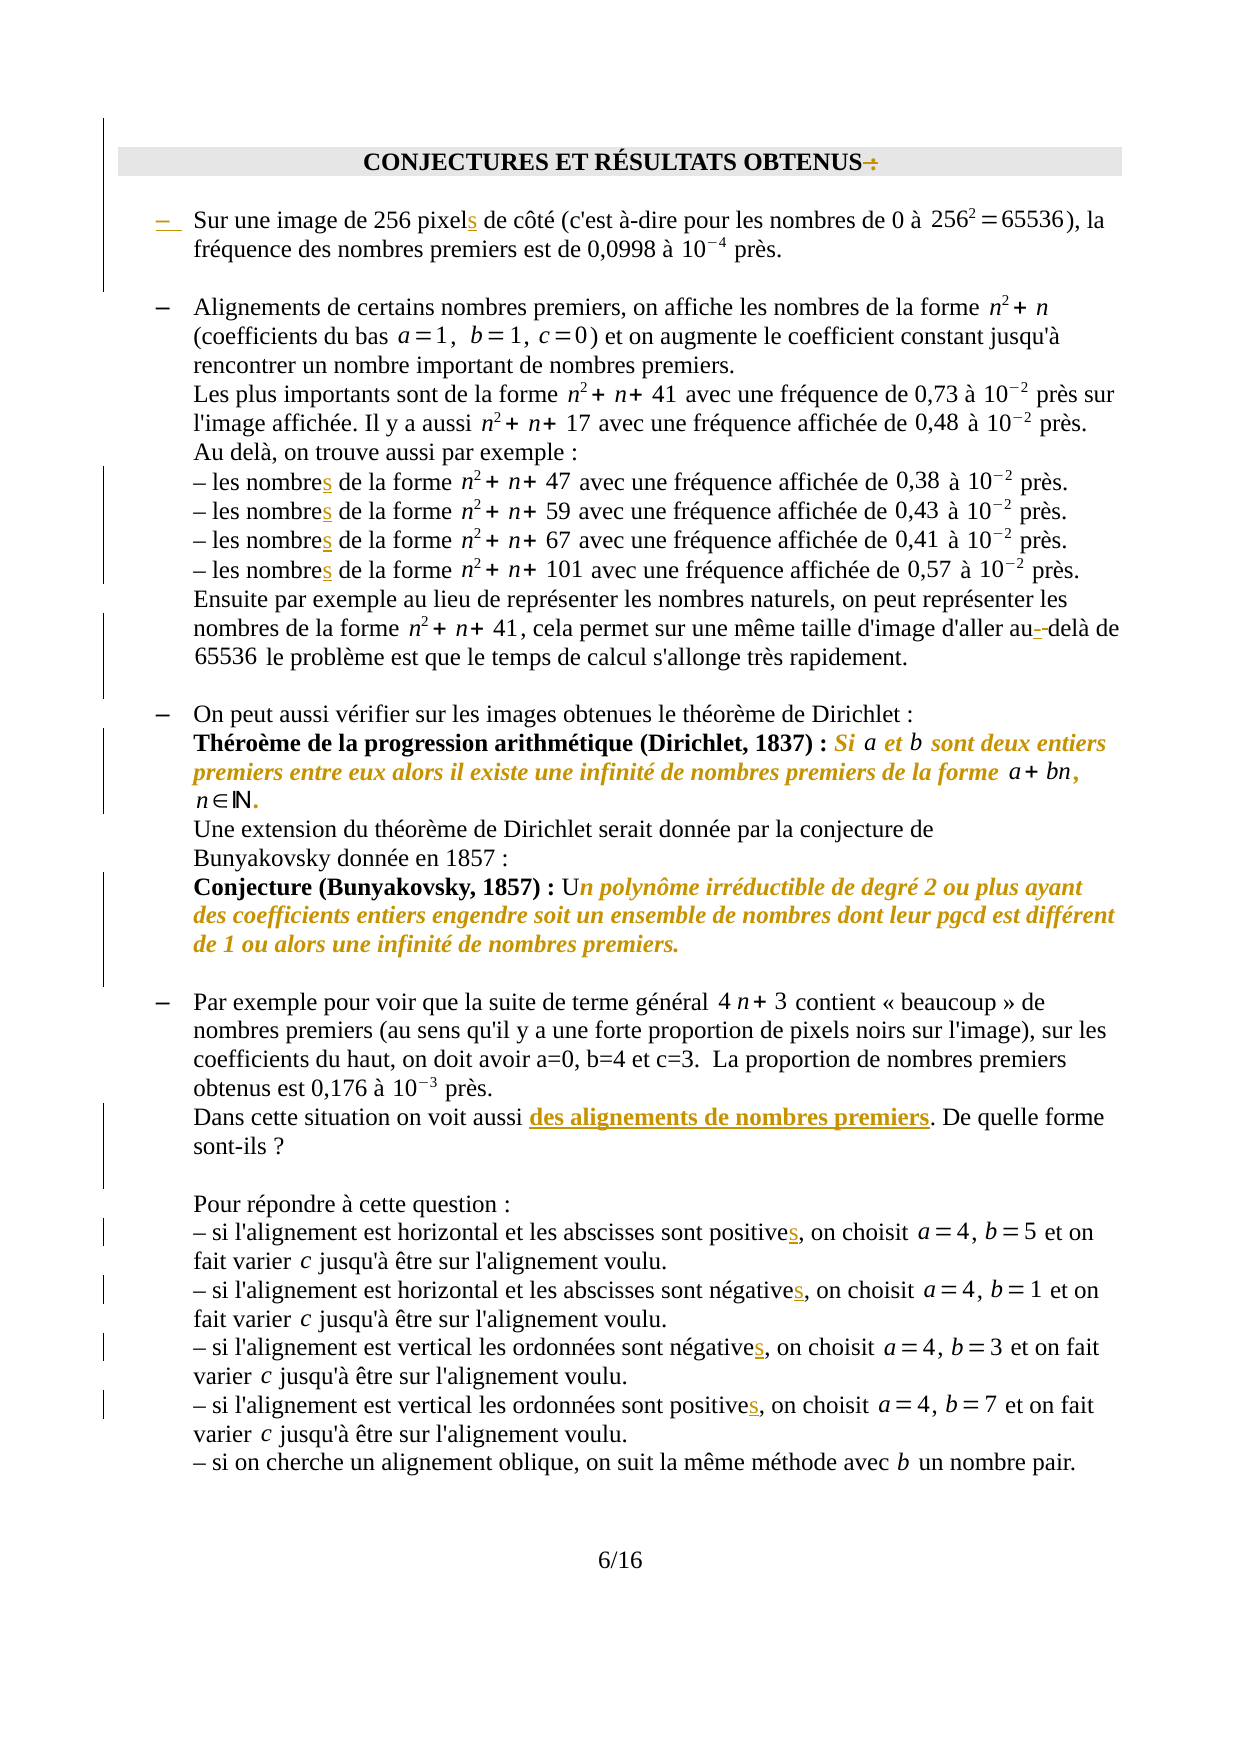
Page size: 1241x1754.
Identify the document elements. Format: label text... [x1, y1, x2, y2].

list Par exemple pour voir que la suite de terme général contient « beaucoup » de nombres premiers (au sens qu'il y a une forte proportion de pixels noirs sur l'image), sur les coefficients du haut, on doit avoir a=0, b=4 et c=3. La proportion de nombres premiers obtenus est 0,176 à près. [156, 987, 1122, 1102]
list Ensuite par exemple au lieu de représenter les nombres naturels, on peut représenter les nombres de la forme , cela permet sur une même taille d'image d'aller au-delà de le problème est que le temps de calcul s'allonge très rapidement. [156, 584, 1122, 671]
list Conjecture (Bunyakovsky, 1857) : Un polynôme irréductible de degré 2 ou plus ayant des coefficients entiers engendre soit un ensemble de nombres dont leur pgcd est différent de 1 ou alors une infinité de nombres premiers. [156, 872, 1122, 958]
list – les nombres de la forme avec une fréquence affichée de à près. [156, 466, 1122, 496]
text CONJECTURES ET RÉSULTATS OBTENUS [118, 147, 1122, 176]
list – les nombres de la forme avec une fréquence affichée de à près. [156, 554, 1122, 584]
list Une extension du théorème de Dirichlet serait donnée par la conjecture de Bunyakovsky donnée en 1857 : [156, 814, 1122, 872]
list – les nombres de la forme avec une fréquence affichée de à près. [156, 525, 1122, 554]
list Dans cette situation on voit aussi des alignements de nombres premiers. De quelle forme sont-ils ? [156, 1102, 1122, 1160]
list – si l'alignement est vertical les ordonnées sont positives, on choisit , et on fait varier jusqu'à être sur l'alignement voulu. [156, 1390, 1122, 1447]
list – si l'alignement est horizontal et les abscisses sont négatives, on choisit , et on fait varier jusqu'à être sur l'alignement voulu. [156, 1275, 1122, 1332]
list Pour répondre à cette question : [156, 1189, 1122, 1217]
list Théroème de la progression arithmétique (Dirichlet, 1837) : Si et sont deux entiers premiers entre eux alors il existe une infinité de nombres premiers de la forme , . [156, 728, 1122, 814]
list – les nombres de la forme avec une fréquence affichée de à près. [156, 496, 1122, 525]
list – si on cherche un alignement oblique, on suit la même méthode avec un nombre pair. [156, 1447, 1122, 1476]
list Alignements de certains nombres premiers, on affiche les nombres de la forme (coefficients du bas , , ) et on augmente le coefficient constant jusqu'à rencontrer un nombre important de nombres premiers. [156, 292, 1122, 379]
list Sur une image de 256 pixels de côté (c'est à-dire pour les nombres de 0 à ), la fréquence des nombres premiers est de 0,0998 à près. [156, 204, 1122, 263]
list Les plus importants sont de la forme avec une fréquence de 0,73 à près sur l'image affichée. Il y a aussi avec une fréquence affichée de à près. Au delà, on trouve aussi par exemple : [156, 379, 1122, 466]
list On peut aussi vérifier sur les images obtenues le théorème de Dirichlet : [156, 699, 1122, 728]
list – si l'alignement est horizontal et les abscisses sont positives, on choisit , et on fait varier jusqu'à être sur l'alignement voulu. [156, 1217, 1122, 1275]
list – si l'alignement est vertical les ordonnées sont négatives, on choisit , et on fait varier jusqu'à être sur l'alignement voulu. [156, 1332, 1122, 1390]
